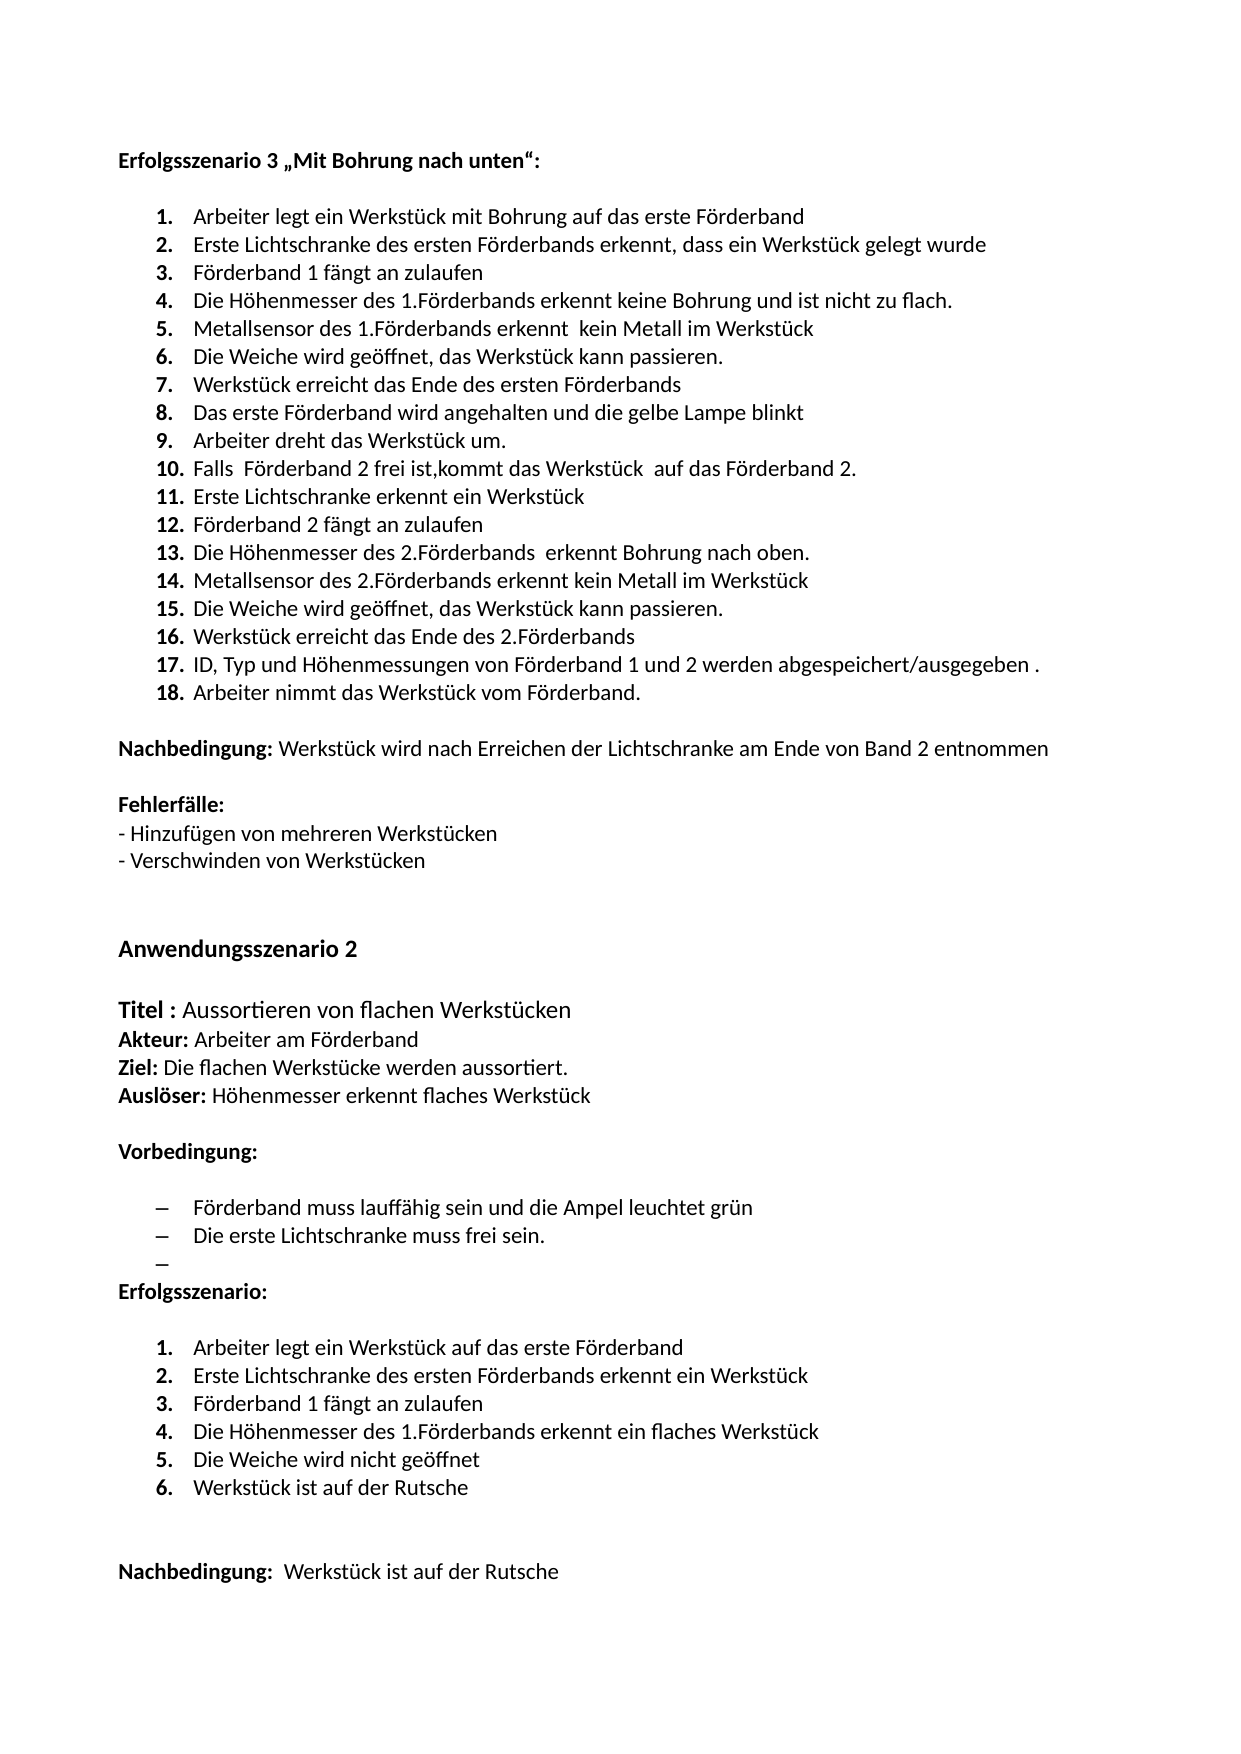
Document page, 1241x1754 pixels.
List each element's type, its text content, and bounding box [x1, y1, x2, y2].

list Die Weiche wird geöffnet, das Werkstück kann passieren. [156, 342, 1122, 370]
text Anwendungsszenario 2 [118, 933, 1122, 964]
text - Hinzufügen von mehreren Werkstücken [118, 819, 1122, 847]
text Titel : Aussortieren von flachen Werkstücken [118, 994, 1122, 1025]
list Förderband 1 fängt an zulaufen [156, 258, 1122, 286]
list Erste Lichtschranke des ersten Förderbands erkennt, dass ein Werkstück gelegt wurde [156, 230, 1122, 258]
list Erste Lichtschranke des ersten Förderbands erkennt ein Werkstück [156, 1361, 1122, 1389]
list Arbeiter legt ein Werkstück auf das erste Förderband [156, 1333, 1122, 1361]
text Nachbedingung: Werkstück wird nach Erreichen der Lichtschranke am Ende von Band 2 entnommen [118, 734, 1122, 763]
list ID, Typ und Höhenmessungen von Förderband 1 und 2 werden abgespeichert/ausgegeben . [156, 651, 1122, 678]
list Förderband 2 fängt an zulaufen [156, 510, 1122, 538]
list Werkstück erreicht das Ende des 2.Förderbands [156, 622, 1122, 651]
list Metallsensor des 2.Förderbands erkennt kein Metall im Werkstück [156, 566, 1122, 594]
list Erste Lichtschranke erkennt ein Werkstück [156, 482, 1122, 510]
list Das erste Förderband wird angehalten und die gelbe Lampe blinkt [156, 398, 1122, 426]
list Arbeiter nimmt das Werkstück vom Förderband. [156, 678, 1122, 707]
list Die Höhenmesser des 1.Förderbands erkennt keine Bohrung und ist nicht zu flach. [156, 286, 1122, 314]
list Falls Förderband 2 frei ist,kommt das Werkstück auf das Förderband 2. [156, 454, 1122, 482]
list Werkstück ist auf der Rutsche [156, 1473, 1122, 1501]
list Metallsensor des 1.Förderbands erkennt kein Metall im Werkstück [156, 314, 1122, 342]
text Akteur: Arbeiter am Förderband [118, 1025, 1122, 1053]
text - Verschwinden von Werkstücken [118, 847, 1122, 875]
list Die erste Lichtschranke muss frei sein. [156, 1221, 1122, 1249]
list Werkstück erreicht das Ende des ersten Förderbands [156, 370, 1122, 398]
list Förderband 1 fängt an zulaufen [156, 1389, 1122, 1417]
list Arbeiter dreht das Werkstück um. [156, 426, 1122, 454]
list Arbeiter legt ein Werkstück mit Bohrung auf das erste Förderband [156, 202, 1122, 230]
text Auslöser: Höhenmesser erkennt flaches Werkstück [118, 1081, 1122, 1109]
list Förderband muss lauffähig sein und die Ampel leuchtet grün [156, 1193, 1122, 1221]
text Vorbedingung: [118, 1137, 1122, 1165]
list Die Weiche wird geöffnet, das Werkstück kann passieren. [156, 594, 1122, 622]
list Die Höhenmesser des 1.Förderbands erkennt ein flaches Werkstück [156, 1417, 1122, 1445]
text Erfolgsszenario 3 „Mit Bohrung nach unten“: [118, 146, 1122, 174]
text Nachbedingung: Werkstück ist auf der Rutsche [118, 1557, 1122, 1585]
text Erfolgsszenario: [118, 1277, 1122, 1305]
text Ziel: Die flachen Werkstücke werden aussortiert. [118, 1053, 1122, 1081]
list Die Weiche wird nicht geöffnet [156, 1445, 1122, 1473]
text Fehlerfälle: [118, 791, 1122, 819]
list Die Höhenmesser des 2.Förderbands erkennt Bohrung nach oben. [156, 538, 1122, 566]
